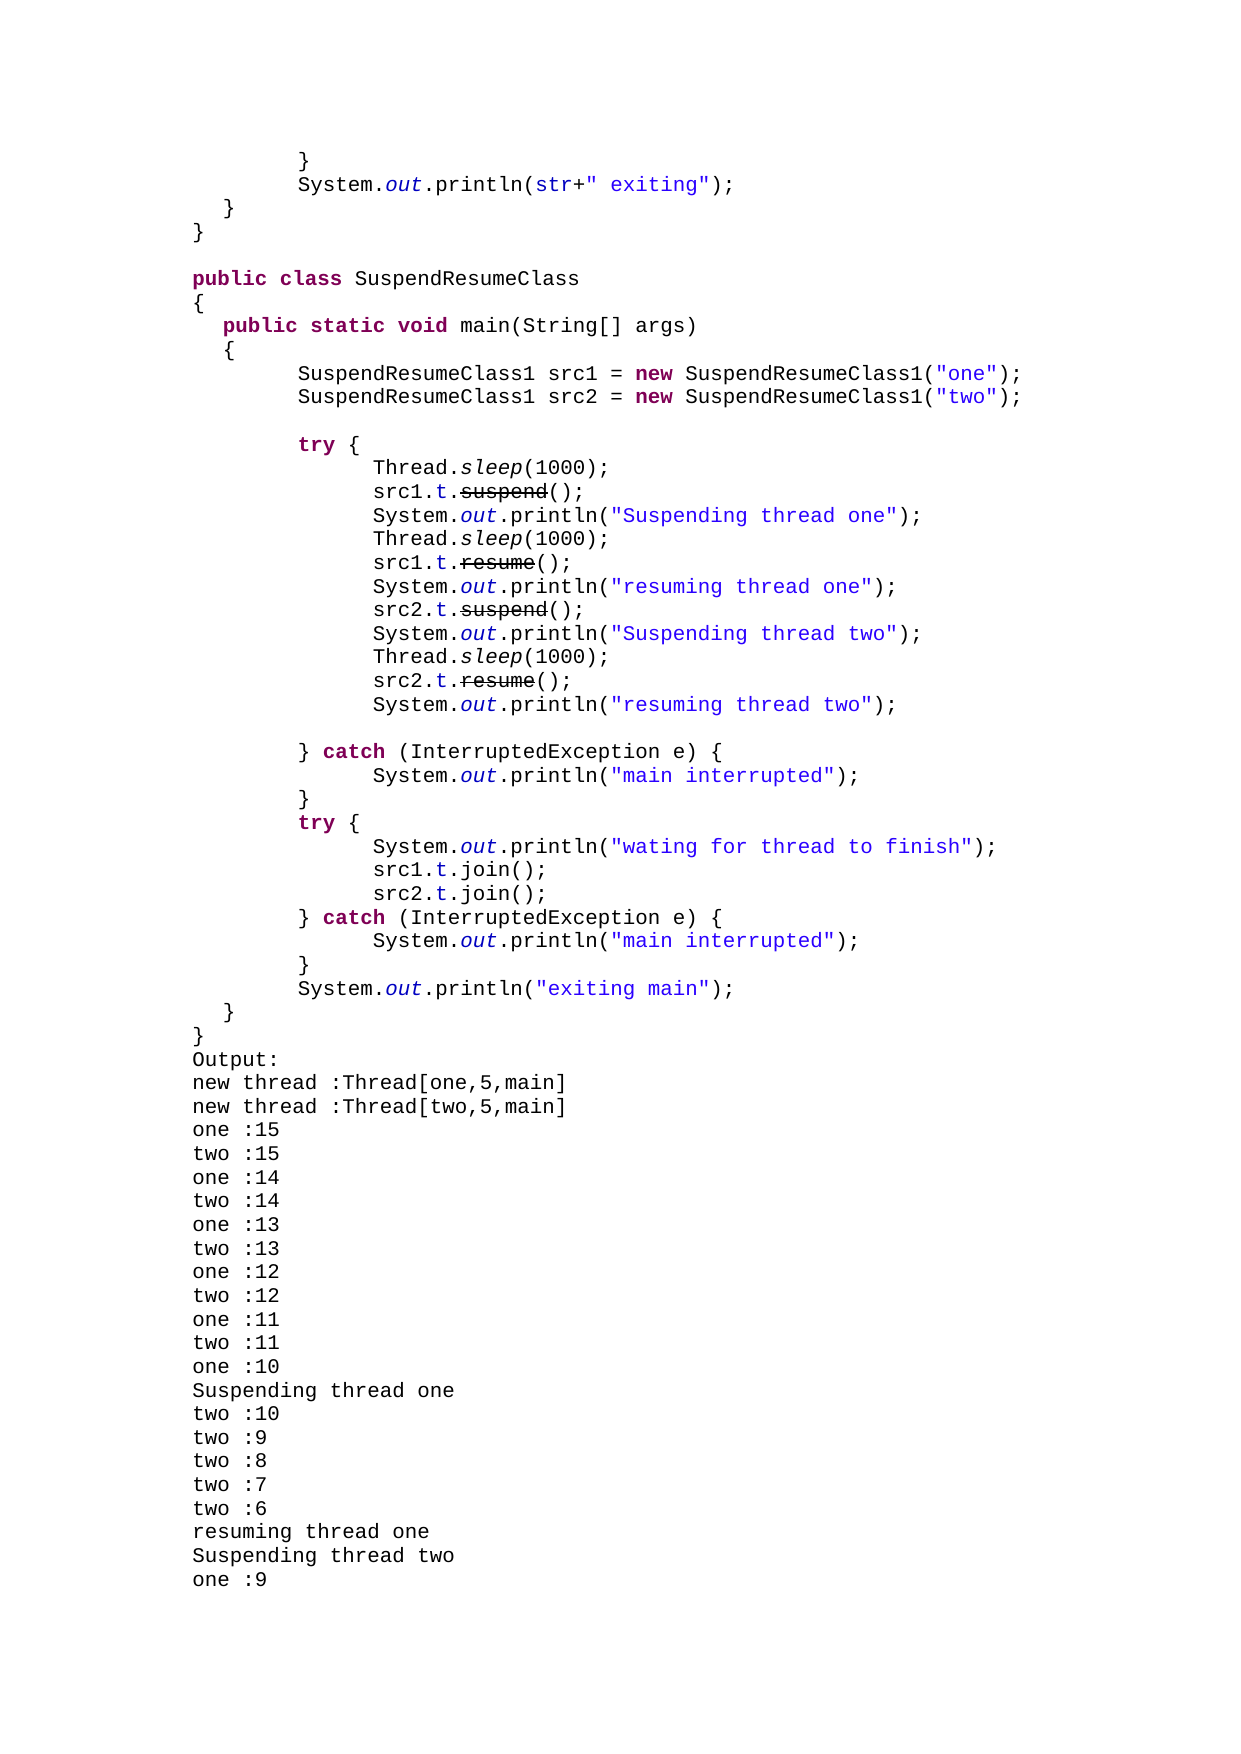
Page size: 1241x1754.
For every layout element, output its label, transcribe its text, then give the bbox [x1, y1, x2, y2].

text } [192, 954, 1107, 978]
text two :14 [192, 1190, 1107, 1214]
text Suspending thread two [192, 1545, 1107, 1569]
text src1.t.suspend(); [192, 481, 1107, 505]
text one :14 [192, 1167, 1107, 1190]
text Suspending thread one [192, 1379, 1107, 1403]
text SuspendResumeClass1 src2 = new SuspendResumeClass1("two"); [192, 386, 1107, 410]
text Thread.sleep(1000); [192, 528, 1107, 552]
text } [192, 197, 1107, 221]
text { [192, 292, 1107, 316]
text } [192, 221, 1107, 244]
text System.out.println("resuming thread one"); [192, 576, 1107, 599]
text two :9 [192, 1427, 1107, 1451]
text try { [192, 812, 1107, 836]
text Thread.sleep(1000); [192, 457, 1107, 481]
text src2.t.join(); [192, 883, 1107, 907]
text src1.t.resume(); [192, 552, 1107, 576]
text } catch (InterruptedException e) { [192, 907, 1107, 930]
text two :13 [192, 1238, 1107, 1261]
text one :15 [192, 1119, 1107, 1143]
text one :9 [192, 1569, 1107, 1592]
text System.out.println("Suspending thread two"); [192, 623, 1107, 647]
text two :11 [192, 1332, 1107, 1356]
text System.out.println("main interrupted"); [192, 765, 1107, 788]
text } [192, 1001, 1107, 1025]
text two :15 [192, 1143, 1107, 1167]
text System.out.println("wating for thread to finish"); [192, 836, 1107, 859]
text resuming thread one [192, 1521, 1107, 1545]
text one :13 [192, 1214, 1107, 1238]
text SuspendResumeClass1 src1 = new SuspendResumeClass1("one"); [192, 363, 1107, 386]
text try { [192, 434, 1107, 457]
text public static void main(String[] args) [192, 316, 1107, 339]
text public class SuspendResumeClass [192, 268, 1107, 292]
text src1.t.join(); [192, 859, 1107, 883]
text System.out.println(str+" exiting"); [192, 174, 1107, 197]
text new thread :Thread[two,5,main] [192, 1096, 1107, 1119]
text new thread :Thread[one,5,main] [192, 1072, 1107, 1096]
text Output: [192, 1048, 1107, 1072]
text two :6 [192, 1498, 1107, 1521]
text } [192, 150, 1107, 174]
text one :10 [192, 1356, 1107, 1379]
text } [192, 788, 1107, 812]
text two :8 [192, 1451, 1107, 1474]
text src2.t.suspend(); [192, 599, 1107, 623]
text two :12 [192, 1285, 1107, 1309]
text System.out.println("exiting main"); [192, 978, 1107, 1001]
text System.out.println("resuming thread two"); [192, 694, 1107, 717]
text System.out.println("Suspending thread one"); [192, 505, 1107, 528]
text Thread.sleep(1000); [192, 647, 1107, 670]
text System.out.println("main interrupted"); [192, 930, 1107, 954]
text one :11 [192, 1309, 1107, 1332]
text src2.t.resume(); [192, 670, 1107, 694]
text two :10 [192, 1403, 1107, 1427]
text one :12 [192, 1261, 1107, 1285]
text { [192, 339, 1107, 363]
text } [192, 1025, 1107, 1048]
text } catch (InterruptedException e) { [192, 741, 1107, 765]
text two :7 [192, 1474, 1107, 1498]
